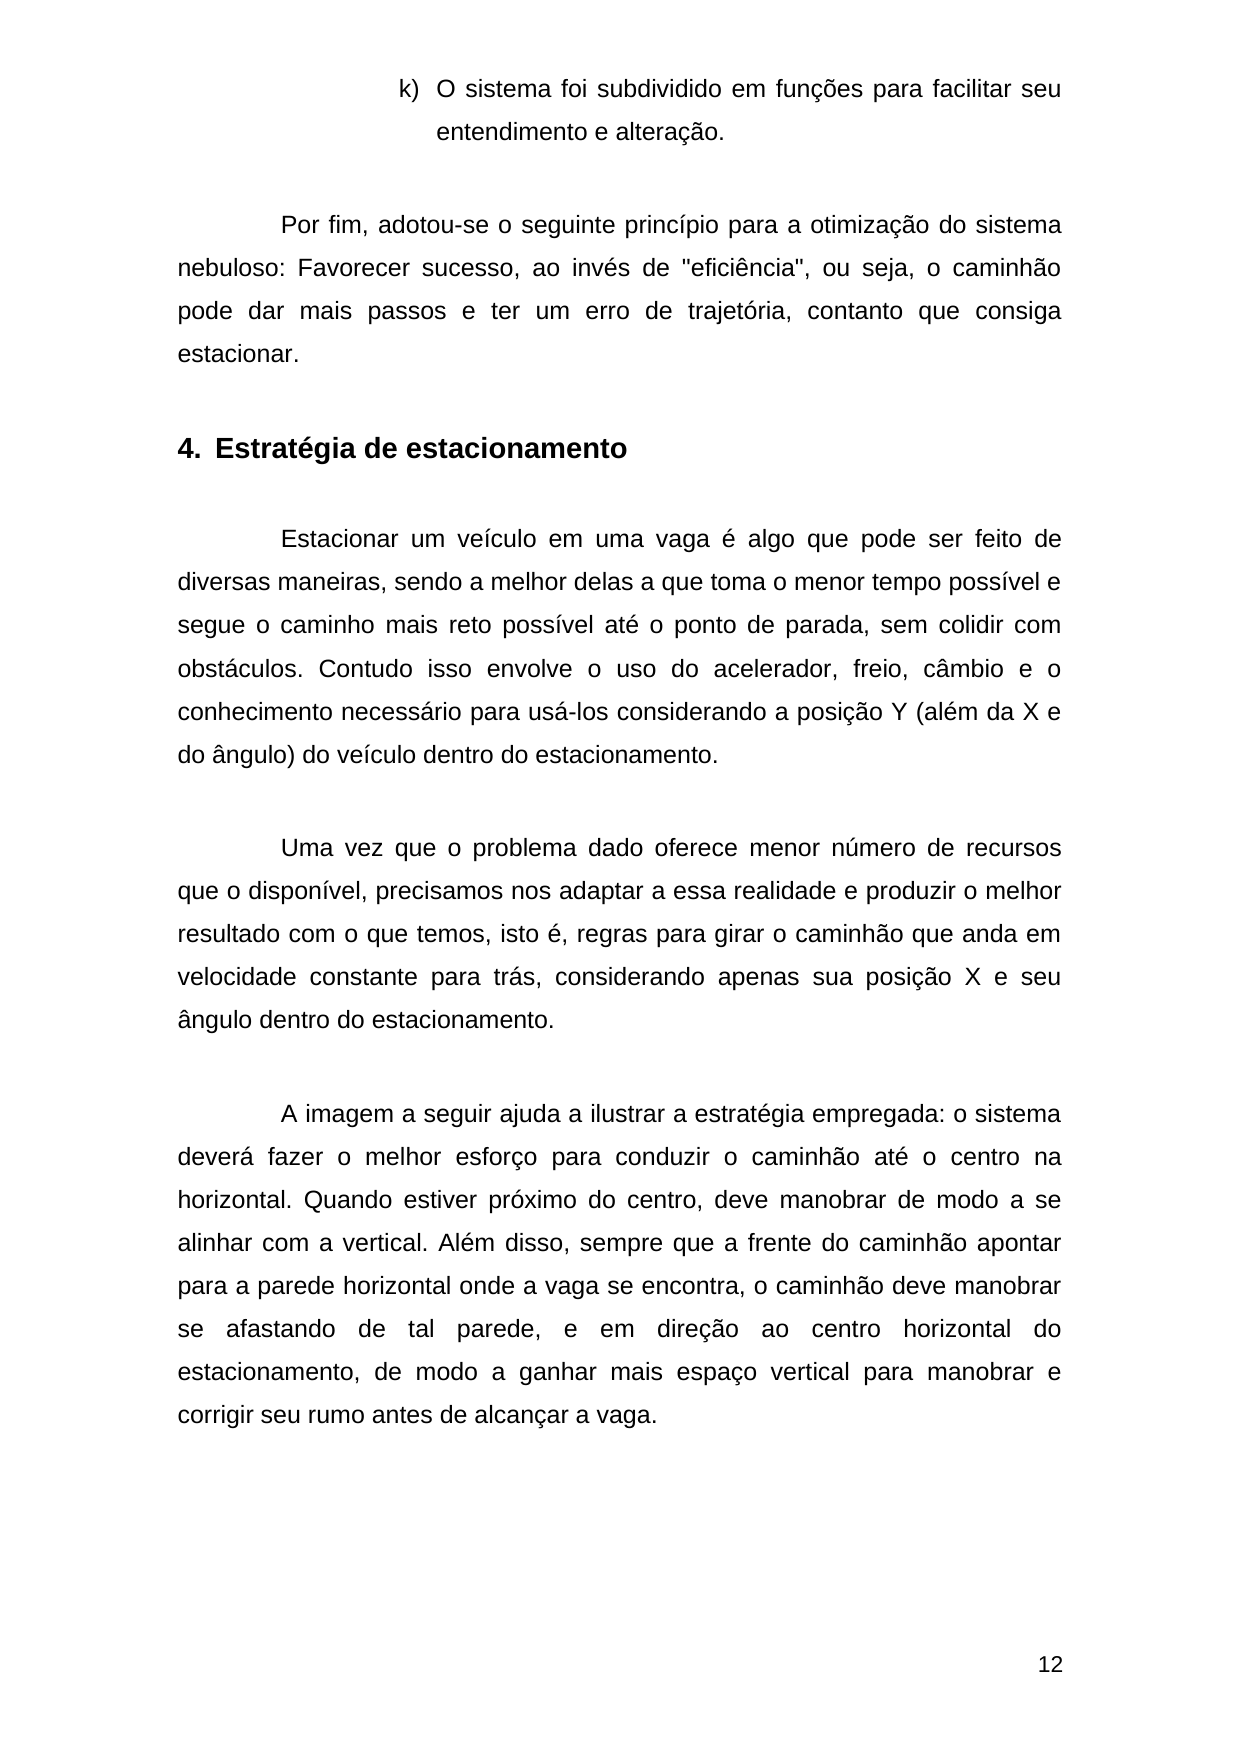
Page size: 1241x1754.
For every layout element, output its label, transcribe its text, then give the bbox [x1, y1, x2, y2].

text A imagem a seguir ajuda a ilustrar a estratégia empregada: o sistema deverá fazer o melhor esforço para conduzir o caminhão até o centro na horizontal. Quando estiver próximo do centro, deve manobrar de modo a se alinhar com a vertical. Além disso, sempre que a frente do caminhão apontar para a parede horizontal onde a vaga se encontra, o caminhão deve manobrar se afastando de tal parede, e em direção ao centro horizontal do estacionamento, de modo a ganhar mais espaço vertical para manobrar e corrigir seu rumo antes de alcançar a vaga. [177, 1098, 1063, 1429]
text Estacionar um veículo em uma vaga é algo que pode ser feito de diversas maneiras, sendo a melhor delas a que toma o menor tempo possível e segue o caminho mais reto possível até o ponto de parada, sem colidir com obstáculos. Contudo isso envolve o uso do acelerador, freio, câmbio e o conhecimento necessário para usá-los considerando a posição Y (além da X e do ângulo) do veículo dentro do estacionamento. [177, 524, 1063, 768]
subtitle Estratégia de estacionamento [177, 431, 1063, 465]
list O sistema foi subdividido em funções para facilitar seu entendimento e alteração. [399, 74, 1063, 146]
text Por fim, adotou-se o seguinte princípio para a otimização do sistema nebuloso: Favorecer sucesso, ao invés de "eficiência", ou seja, o caminhão pode dar mais passos e ter um erro de trajetória, contanto que consiga estacionar. [177, 210, 1063, 368]
text Uma vez que o problema dado oferece menor número de recursos que o disponível, precisamos nos adaptar a essa realidade e produzir o melhor resultado com o que temos, isto é, regras para girar o caminhão que anda em velocidade constante para trás, considerando apenas sua posição X e seu ângulo dentro do estacionamento. [177, 833, 1063, 1034]
